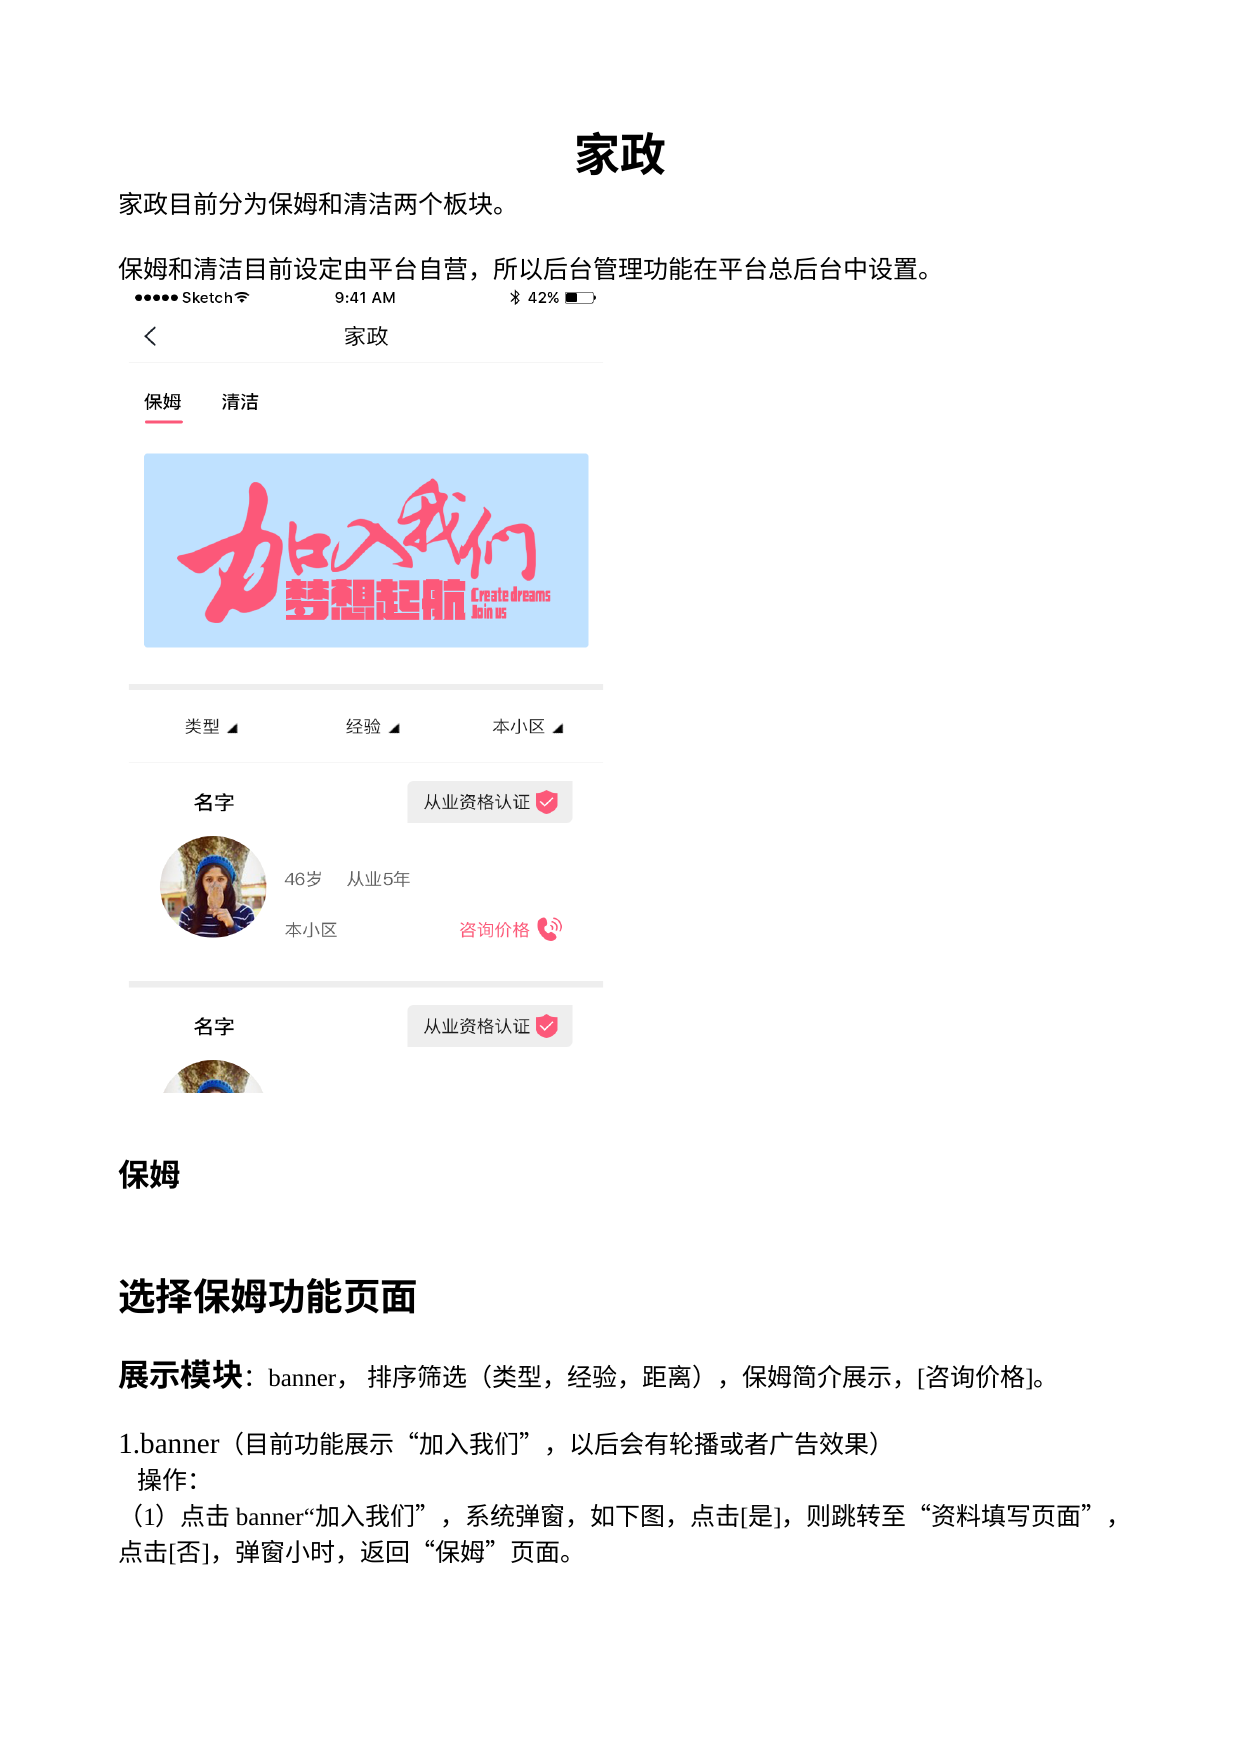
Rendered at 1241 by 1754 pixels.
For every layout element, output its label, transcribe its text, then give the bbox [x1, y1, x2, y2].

text 保姆和清洁目前设定由平台自营，所以后台管理功能在平台总后台中设置。 [118, 249, 1122, 286]
text 1.banner（目前功能展示“加入我们”，以后会有轮播或者广告效果） [118, 1424, 1122, 1460]
text （1）点击banner“加入我们”，系统弹窗，如下图，点击[是]，则跳转至“资料填写页面”，点击[否]，弹窗小时，返回“保姆”页面。 [118, 1497, 1122, 1569]
picture [128, 285, 604, 1093]
text 展示模块：banner， 排序筛选（类型，经验，距离），保姆简介展示，[咨询价格]。 [118, 1350, 1122, 1395]
text 家政目前分为保姆和清洁两个板块。 [118, 184, 1122, 221]
text 操作： [118, 1460, 1122, 1497]
text 选择保姆功能页面 [118, 1267, 1122, 1321]
text 保姆 [118, 1150, 1122, 1195]
text 家政 [118, 118, 1122, 184]
